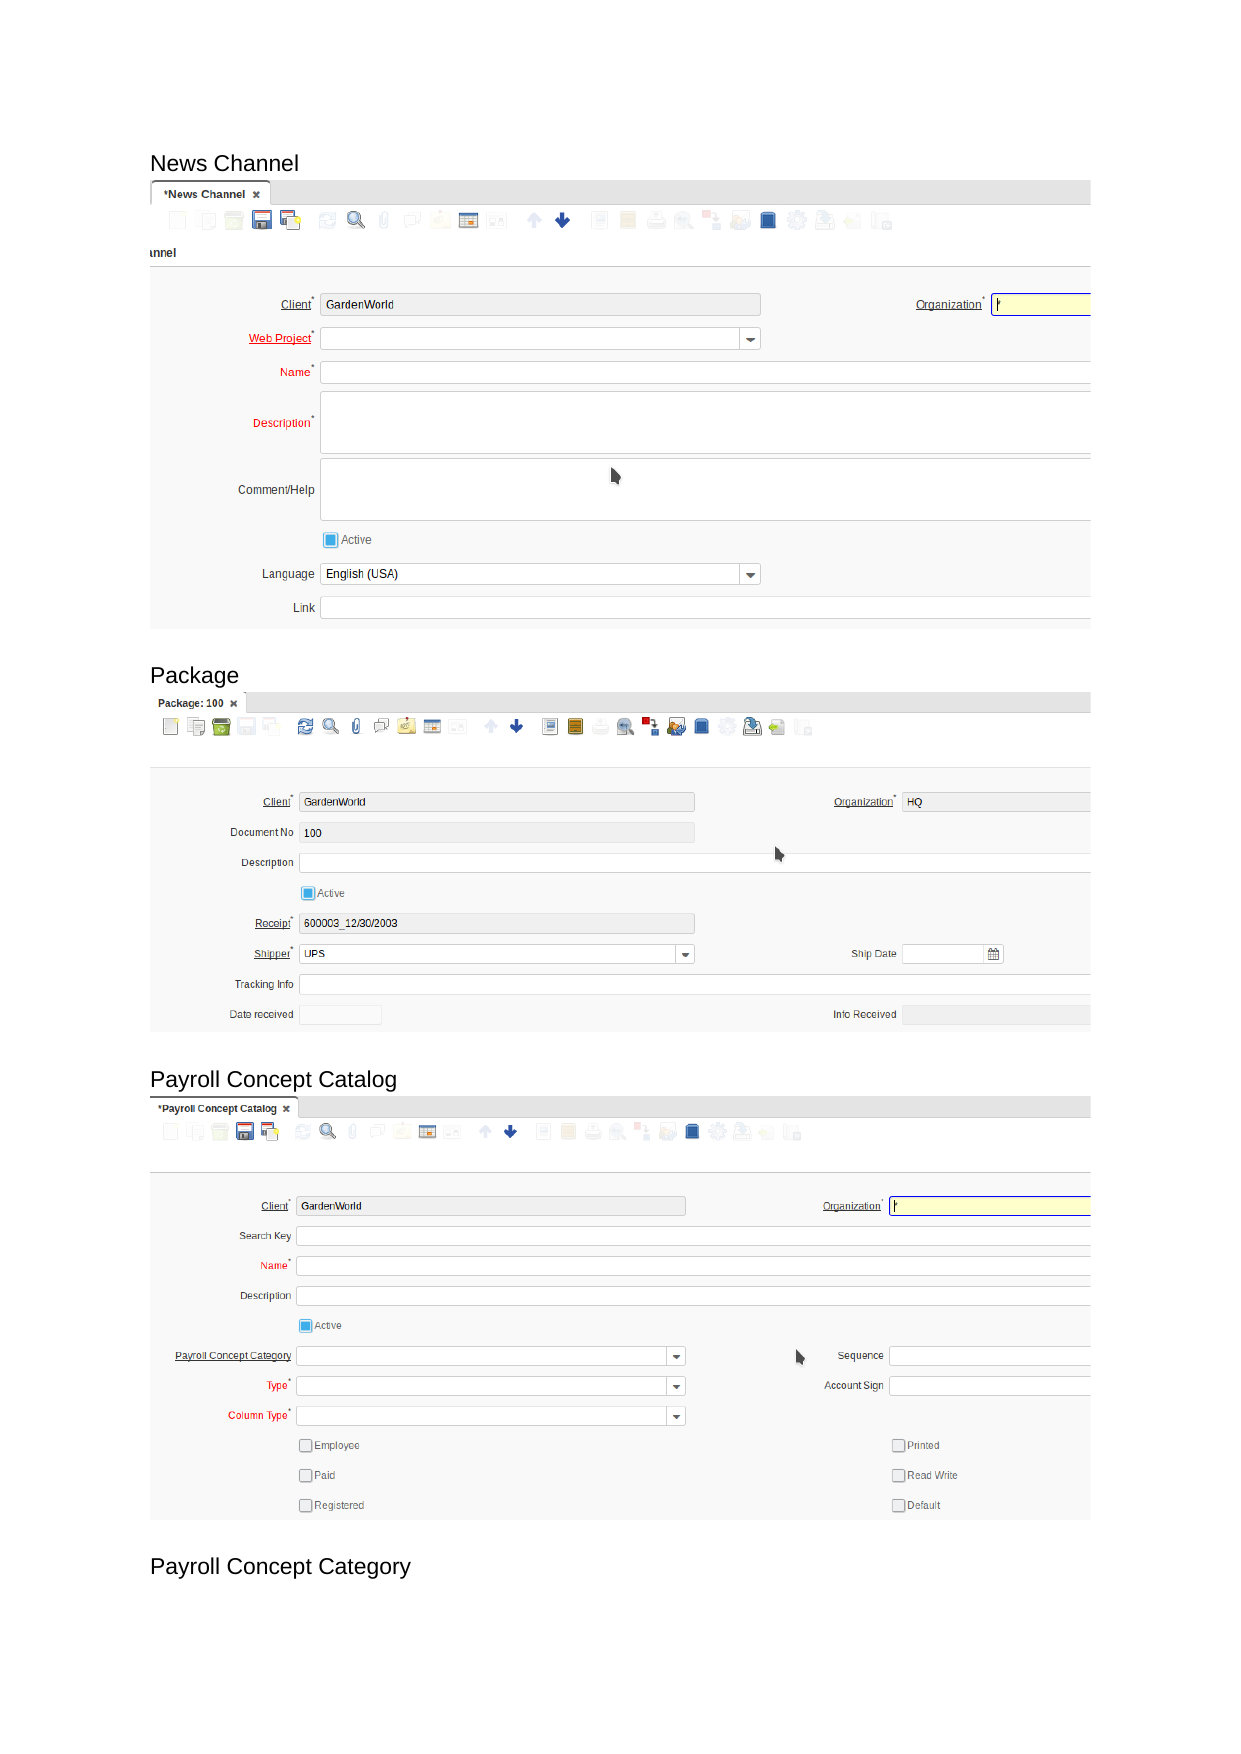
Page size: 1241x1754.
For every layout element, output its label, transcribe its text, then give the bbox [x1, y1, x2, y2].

text Payroll Concept Catalog [150, 1066, 1090, 1096]
text News Channel [150, 150, 1090, 180]
text Payroll Concept Category [150, 1553, 1090, 1579]
picture [150, 1096, 1091, 1520]
picture [150, 180, 1091, 629]
text Package [150, 662, 1090, 692]
picture [150, 692, 1091, 1032]
